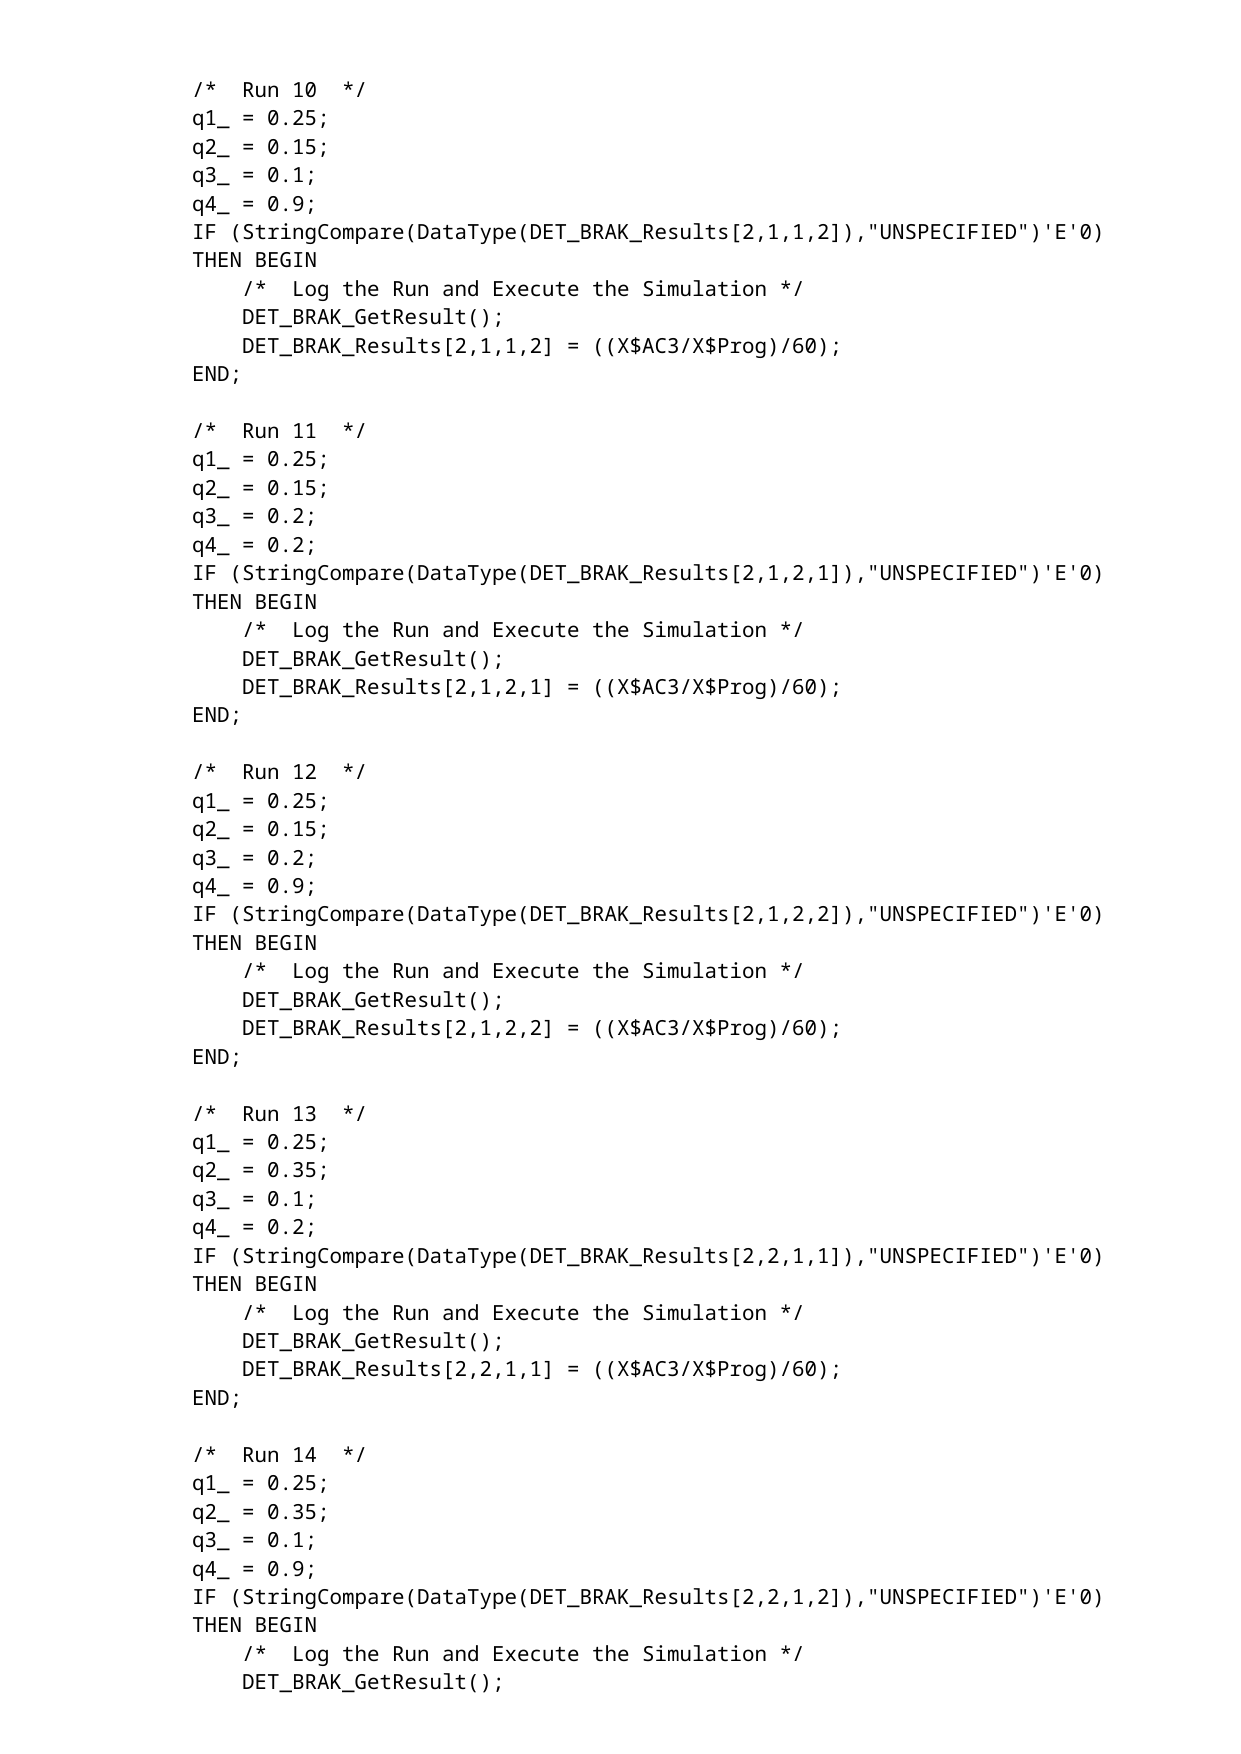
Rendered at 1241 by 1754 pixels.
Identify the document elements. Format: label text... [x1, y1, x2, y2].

text THEN BEGIN [118, 928, 1162, 956]
text IF (StringCompare(DataType(DET_BRAK_Results[2,2,1,1]),"UNSPECIFIED")'E'0) [118, 1241, 1162, 1269]
text q1_ = 0.25; [118, 103, 1162, 132]
text q2_ = 0.15; [118, 814, 1162, 843]
text END; [118, 701, 1162, 729]
text DET_BRAK_Results[2,1,1,2] = ((X$AC3/X$Prog)/60); [118, 331, 1162, 359]
text /* Run 14 */ [118, 1440, 1162, 1468]
text END; [118, 1383, 1162, 1411]
text q2_ = 0.15; [118, 132, 1162, 160]
text DET_BRAK_Results[2,2,1,1] = ((X$AC3/X$Prog)/60); [118, 1354, 1162, 1383]
text DET_BRAK_GetResult(); [118, 644, 1162, 672]
text IF (StringCompare(DataType(DET_BRAK_Results[2,1,2,1]),"UNSPECIFIED")'E'0) [118, 558, 1162, 587]
text DET_BRAK_Results[2,1,2,2] = ((X$AC3/X$Prog)/60); [118, 1013, 1162, 1042]
text q3_ = 0.1; [118, 1184, 1162, 1212]
text q4_ = 0.9; [118, 189, 1162, 217]
text THEN BEGIN [118, 587, 1162, 615]
text q4_ = 0.2; [118, 530, 1162, 558]
text q1_ = 0.25; [118, 1468, 1162, 1497]
text q1_ = 0.25; [118, 786, 1162, 814]
text /* Run 12 */ [118, 757, 1162, 786]
text IF (StringCompare(DataType(DET_BRAK_Results[2,2,1,2]),"UNSPECIFIED")'E'0) [118, 1582, 1162, 1611]
text DET_BRAK_Results[2,1,2,1] = ((X$AC3/X$Prog)/60); [118, 672, 1162, 701]
text IF (StringCompare(DataType(DET_BRAK_Results[2,1,2,2]),"UNSPECIFIED")'E'0) [118, 899, 1162, 928]
text q3_ = 0.2; [118, 501, 1162, 530]
text /* Run 13 */ [118, 1099, 1162, 1127]
text q3_ = 0.1; [118, 1525, 1162, 1554]
text q1_ = 0.25; [118, 1127, 1162, 1156]
text THEN BEGIN [118, 1269, 1162, 1298]
text /* Log the Run and Execute the Simulation */ [118, 1298, 1162, 1326]
text q4_ = 0.9; [118, 871, 1162, 899]
text q3_ = 0.1; [118, 160, 1162, 189]
text END; [118, 1042, 1162, 1070]
text THEN BEGIN [118, 246, 1162, 274]
text IF (StringCompare(DataType(DET_BRAK_Results[2,1,1,2]),"UNSPECIFIED")'E'0) [118, 217, 1162, 246]
text /* Log the Run and Execute the Simulation */ [118, 956, 1162, 985]
text /* Run 11 */ [118, 416, 1162, 444]
text q4_ = 0.2; [118, 1212, 1162, 1241]
text DET_BRAK_GetResult(); [118, 985, 1162, 1013]
text DET_BRAK_GetResult(); [118, 302, 1162, 331]
text /* Run 10 */ [118, 75, 1162, 103]
text /* Log the Run and Execute the Simulation */ [118, 274, 1162, 302]
text q2_ = 0.35; [118, 1497, 1162, 1525]
text q4_ = 0.9; [118, 1554, 1162, 1582]
text q3_ = 0.2; [118, 843, 1162, 871]
text q1_ = 0.25; [118, 444, 1162, 473]
text END; [118, 359, 1162, 388]
text q2_ = 0.15; [118, 473, 1162, 501]
text DET_BRAK_GetResult(); [118, 1326, 1162, 1354]
text DET_BRAK_GetResult(); [118, 1667, 1162, 1696]
text /* Log the Run and Execute the Simulation */ [118, 1639, 1162, 1667]
text THEN BEGIN [118, 1611, 1162, 1639]
text q2_ = 0.35; [118, 1156, 1162, 1184]
text /* Log the Run and Execute the Simulation */ [118, 615, 1162, 644]
